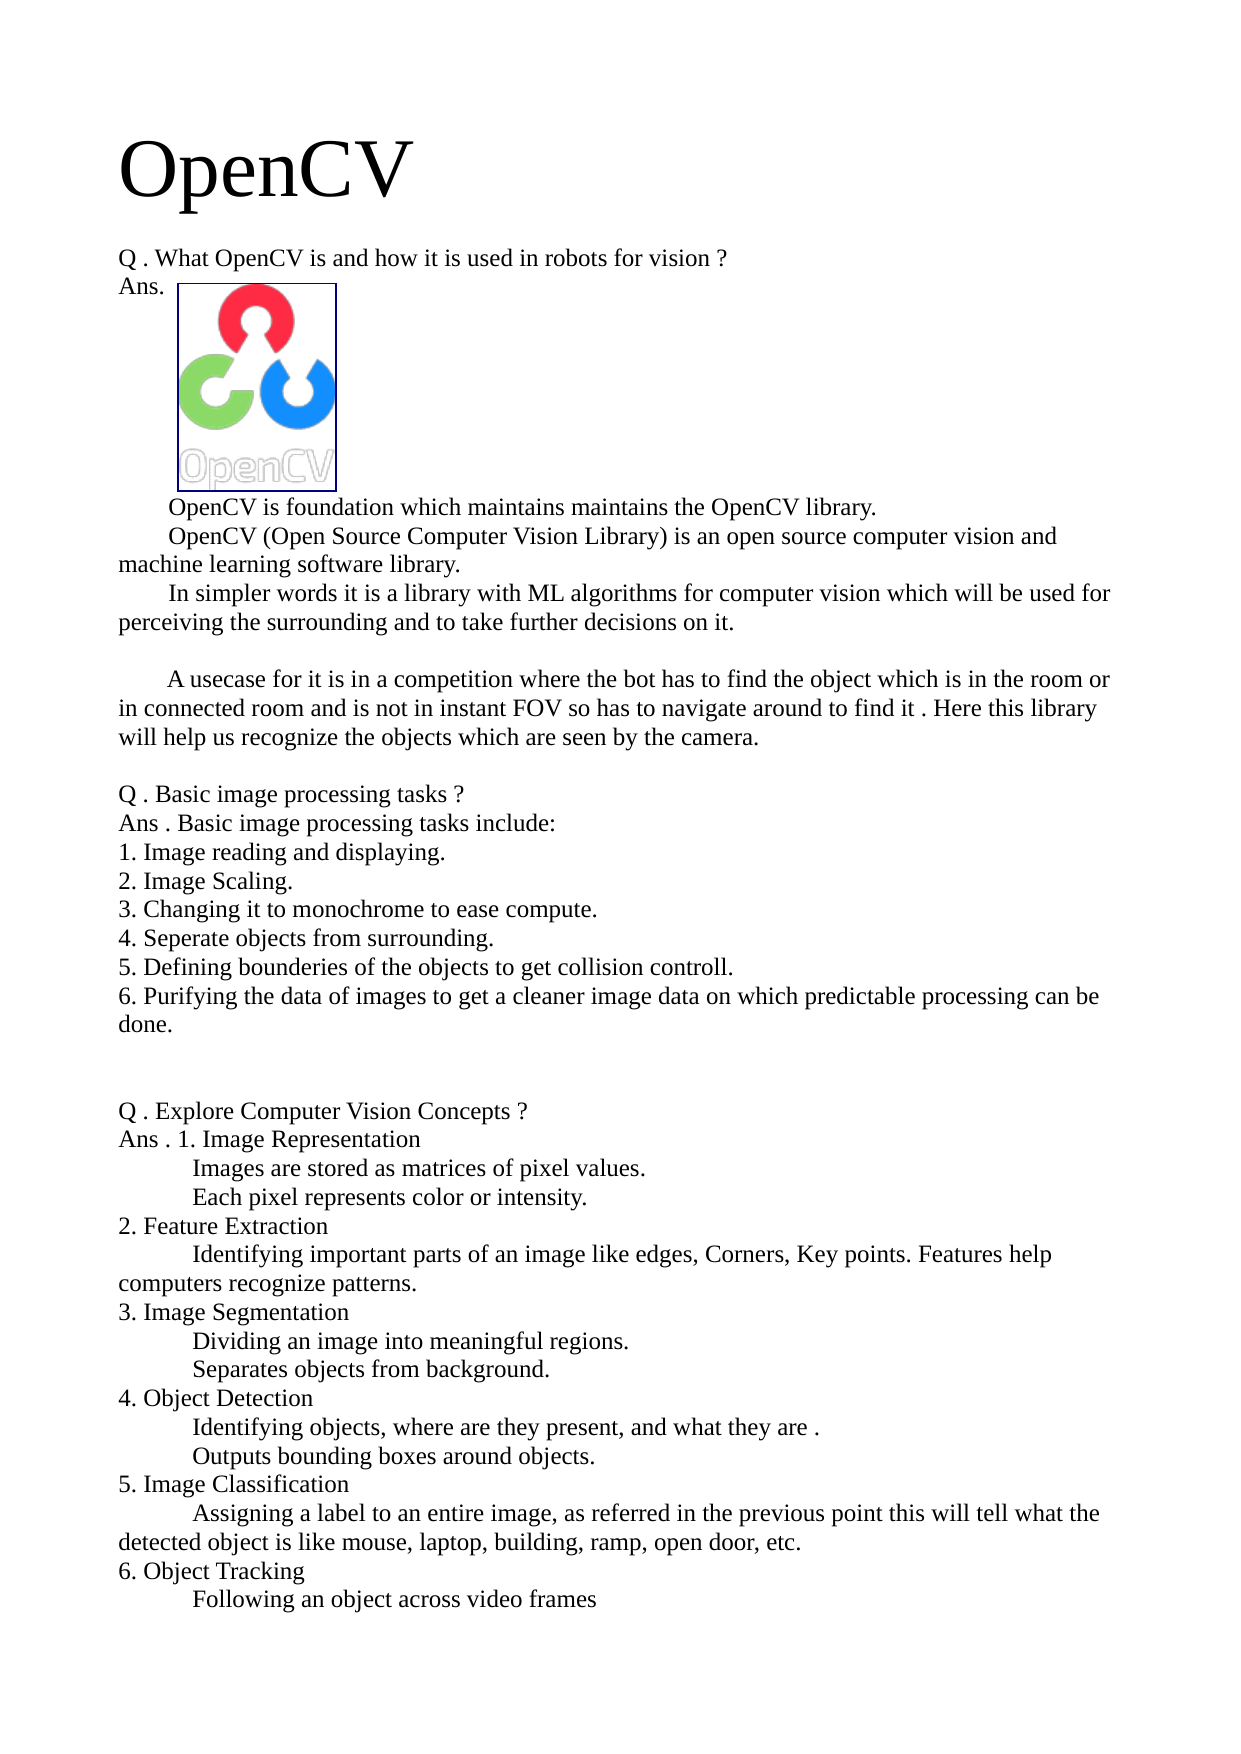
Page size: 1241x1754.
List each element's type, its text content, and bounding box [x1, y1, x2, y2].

text Each pixel represents color or intensity. [118, 1182, 1122, 1211]
text Ans. [118, 271, 1122, 492]
text Identifying important parts of an image like edges, Corners, Key points. Features help computers recognize patterns. [118, 1239, 1122, 1297]
text Following an object across video frames [118, 1584, 1122, 1613]
text Assigning a label to an entire image, as referred in the previous point this will tell what the detected object is like mouse, laptop, building, ramp, open door, etc. [118, 1498, 1122, 1556]
text Ans . Basic image processing tasks include: [118, 808, 1122, 837]
picture [179, 284, 335, 490]
text 3. Image Segmentation [118, 1297, 1122, 1326]
text Ans . 1. Image Representation [118, 1124, 1122, 1153]
text Outputs bounding boxes around objects. [118, 1441, 1122, 1469]
text 1. Image reading and displaying. [118, 837, 1122, 866]
text Q . Explore Computer Vision Concepts ? [118, 1096, 1122, 1124]
text OpenCV (Open Source Computer Vision Library) is an open source computer vision and machine learning software library. [118, 521, 1122, 578]
text 5. Image Classification [118, 1469, 1122, 1498]
text OpenCV [118, 118, 1122, 214]
text 3. Changing it to monochrome to ease compute. [118, 894, 1122, 923]
text A usecase for it is in a competition where the bot has to find the object which is in the room or in connected room and is not in instant FOV so has to navigate around to find it . Here this library will help us recognize the objects which are seen by the camera. [118, 664, 1122, 751]
text 5. Defining bounderies of the objects to get collision controll. [118, 952, 1122, 981]
text Identifying objects, where are they present, and what they are . [118, 1412, 1122, 1441]
text Q . Basic image processing tasks ? [118, 779, 1122, 808]
text 4. Seperate objects from surrounding. [118, 923, 1122, 952]
text OpenCV is foundation which maintains maintains the OpenCV library. [118, 492, 1122, 521]
text Images are stored as matrices of pixel values. [118, 1153, 1122, 1182]
text 6. Object Tracking [118, 1556, 1122, 1584]
text Q . What OpenCV is and how it is used in robots for vision ? [118, 214, 1122, 271]
text 2. Image Scaling. [118, 866, 1122, 894]
text Separates objects from background. [118, 1354, 1122, 1383]
text In simpler words it is a library with ML algorithms for computer vision which will be used for perceiving the surrounding and to take further decisions on it. [118, 578, 1122, 664]
text 4. Object Detection [118, 1383, 1122, 1412]
text 2. Feature Extraction [118, 1211, 1122, 1239]
text Dividing an image into meaningful regions. [118, 1326, 1122, 1354]
text 6. Purifying the data of images to get a cleaner image data on which predictable processing can be done. [118, 981, 1122, 1038]
